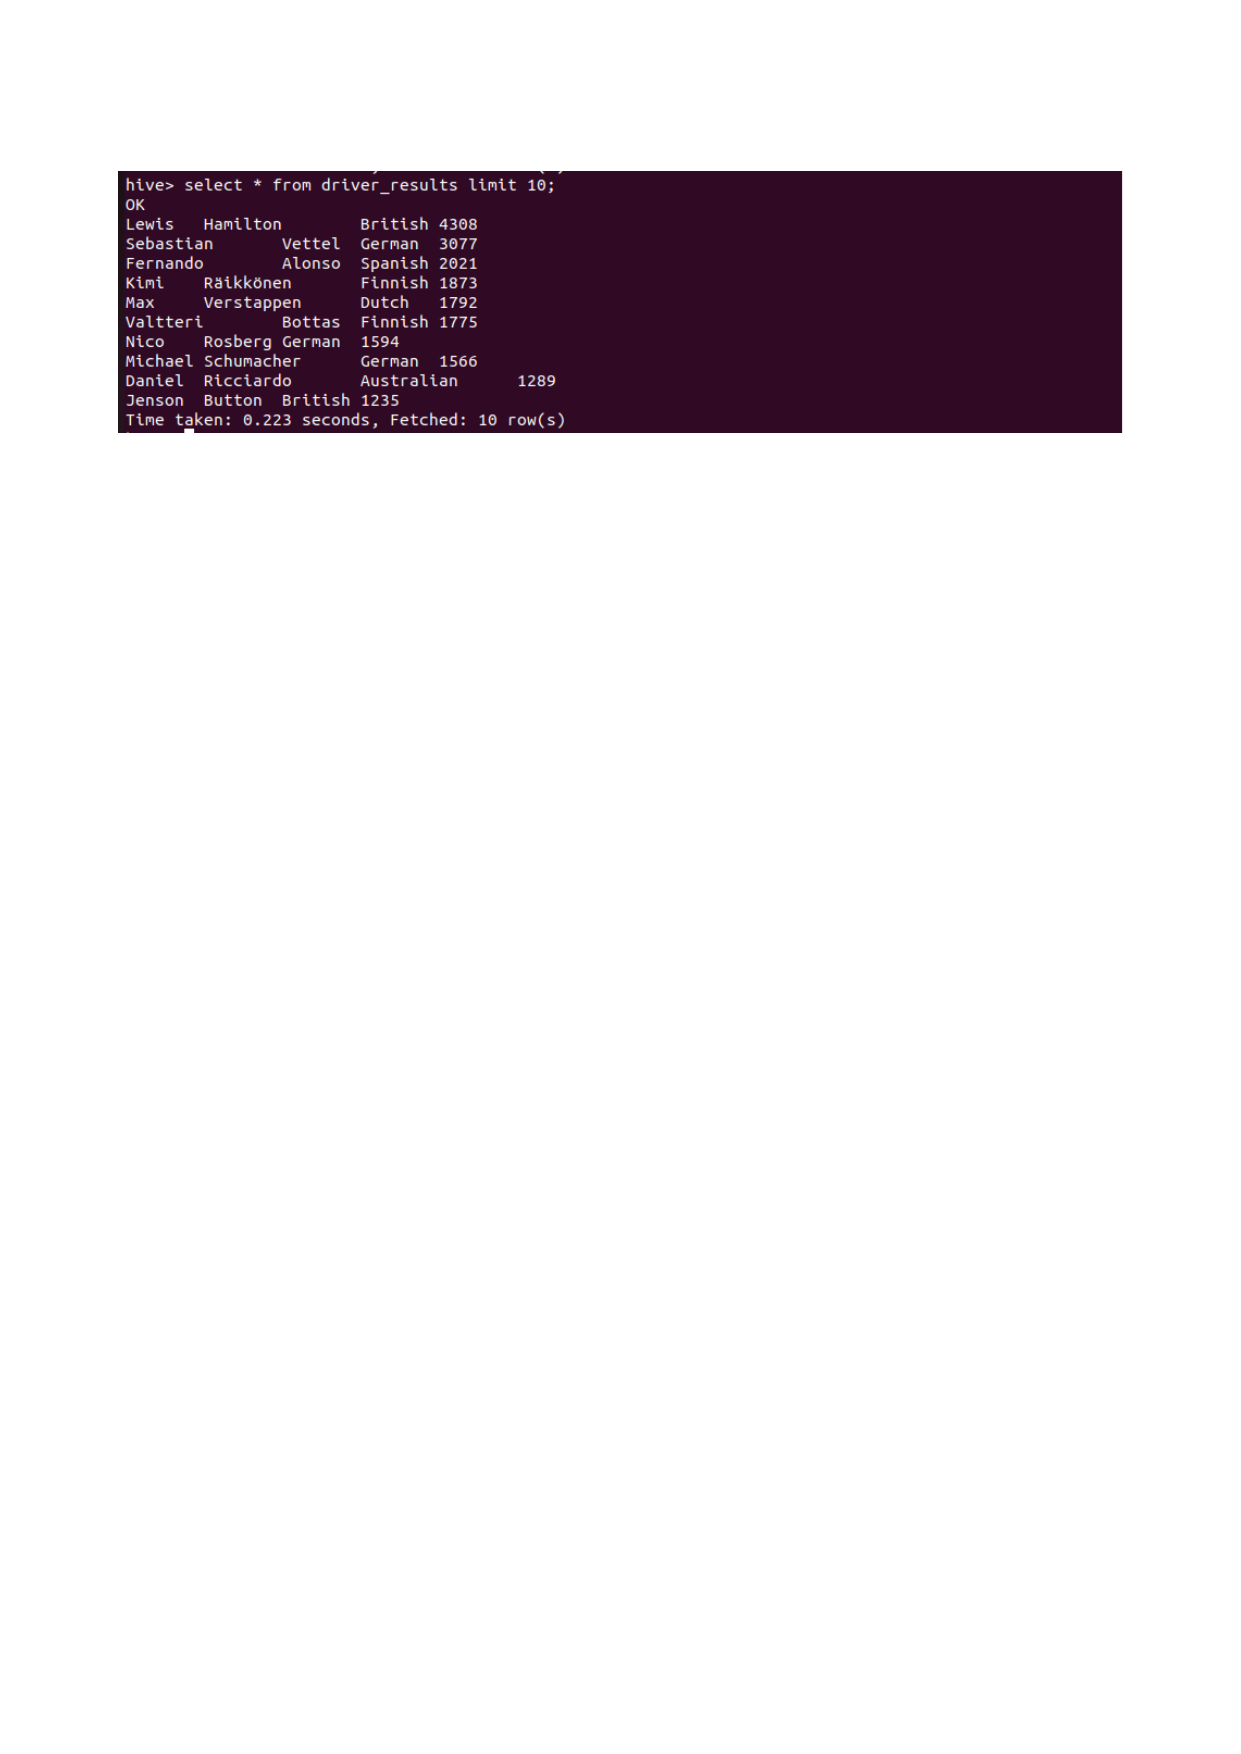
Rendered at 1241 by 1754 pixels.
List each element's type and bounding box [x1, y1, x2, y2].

picture [118, 171, 1123, 433]
